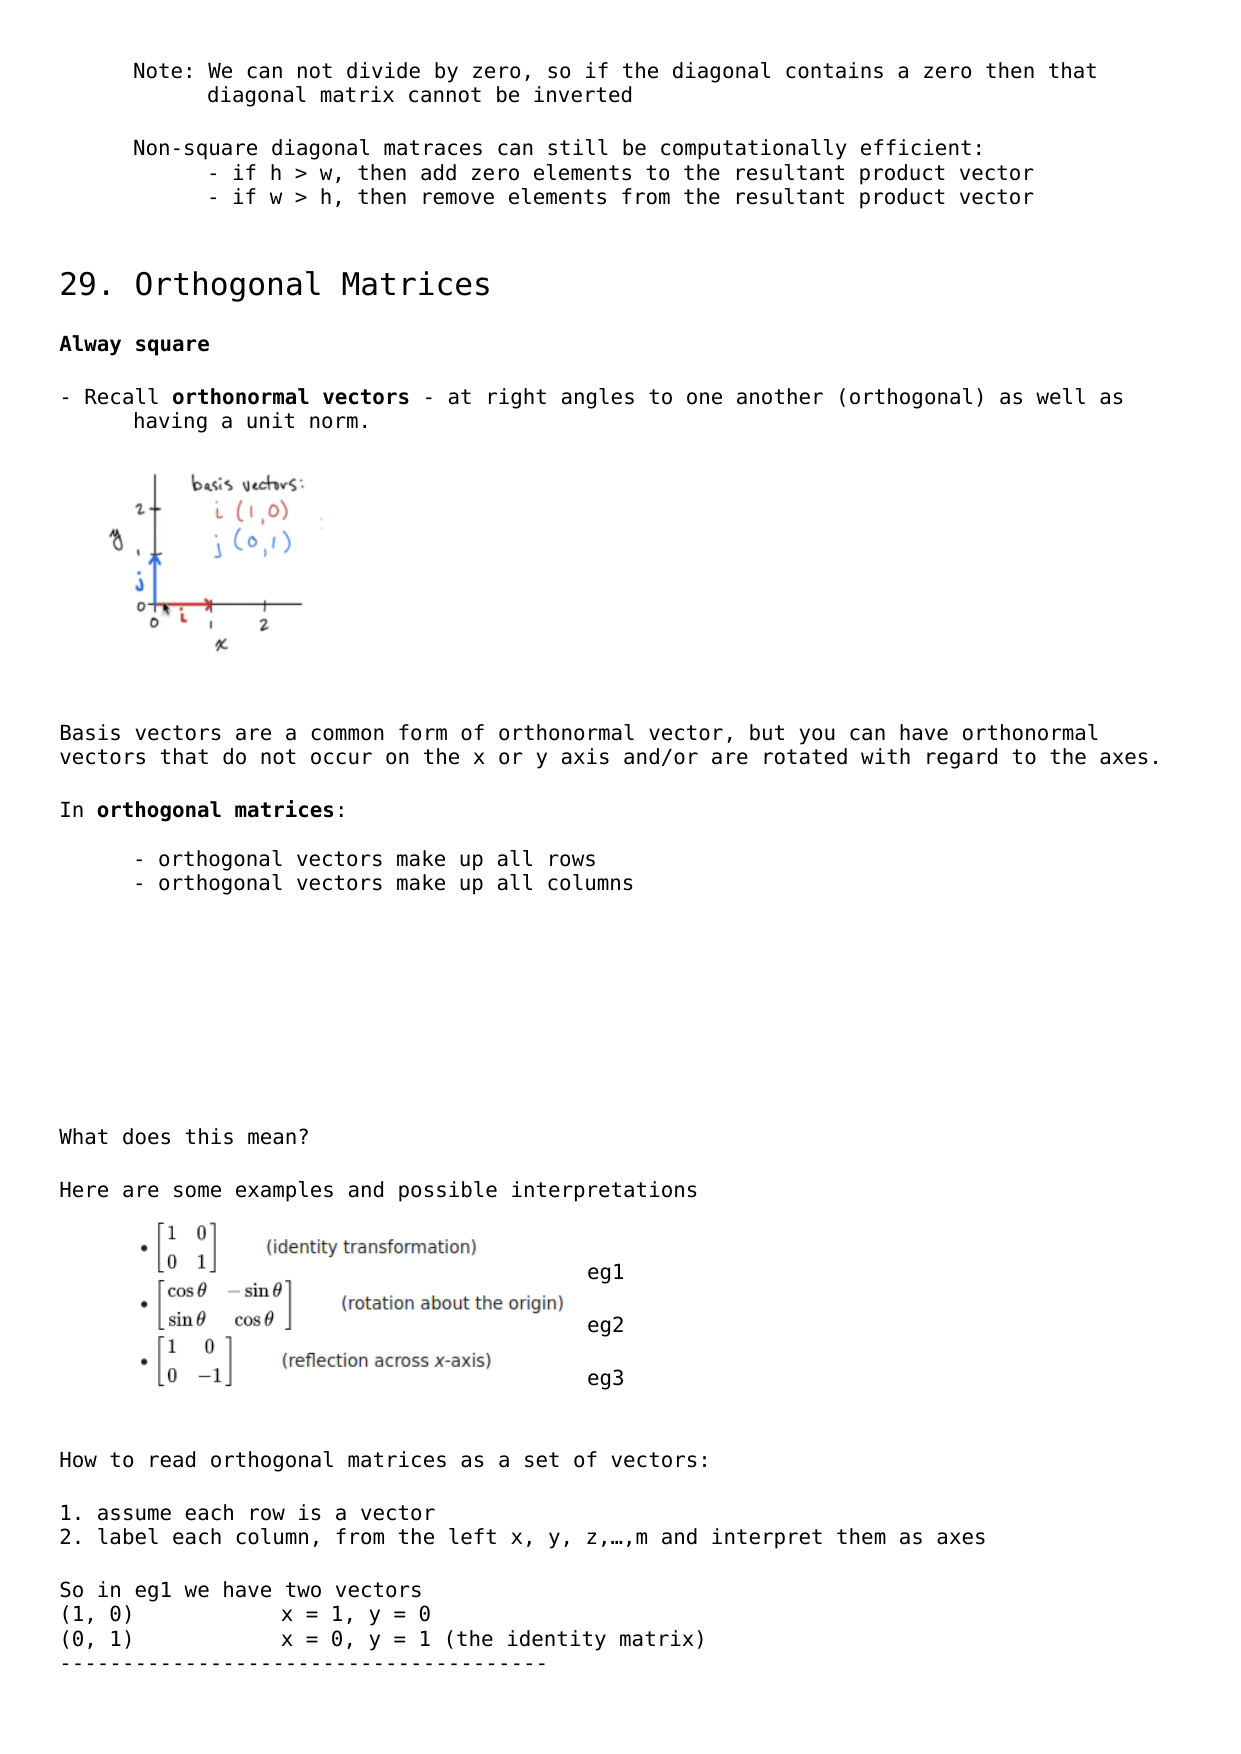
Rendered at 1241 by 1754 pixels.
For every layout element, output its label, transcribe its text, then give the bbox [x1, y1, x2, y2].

text eg3 [587, 1366, 1181, 1390]
text Note: We can not divide by zero, so if the diagonal contains a zero then that diagonal matrix cannot be inverted [59, 59, 1181, 108]
text (1, 0) x = 1, y = 0 [59, 1602, 1181, 1627]
text In orthogonal matrices: [59, 798, 1181, 822]
picture [129, 1210, 587, 1390]
text - Recall orthonormal vectors - at right angles to one another (orthogonal) as well as having a unit norm. [59, 385, 1181, 433]
text [59, 1313, 129, 1337]
text [59, 1260, 129, 1284]
text - orthogonal vectors make up all rows [59, 847, 1181, 871]
text 2. label each column, from the left x, y, z,…,m and interpret them as axes [59, 1525, 1181, 1549]
picture [102, 462, 323, 654]
text 29. Orthogonal Matrices [59, 267, 1181, 303]
text So in eg1 we have two vectors [59, 1578, 1181, 1602]
text eg1 [587, 1260, 1181, 1284]
text Alway square [59, 332, 1181, 356]
text What does this mean? [59, 1125, 1181, 1149]
text How to read orthogonal matrices as a set of vectors: [59, 1448, 1181, 1472]
text 1. assume each row is a vector [59, 1501, 1181, 1525]
text - orthogonal vectors make up all columns [59, 871, 1181, 895]
text - if h > w, then add zero elements to the resultant product vector [59, 161, 1181, 185]
text (0, 1) x = 0, y = 1 (the identity matrix) [59, 1627, 1181, 1651]
text - if w > h, then remove elements from the resultant product vector [59, 185, 1181, 209]
text --------------------------------------- [59, 1651, 1181, 1675]
text [59, 1366, 129, 1390]
text Basis vectors are a common form of orthonormal vector, but you can have orthonormal vectors that do not occur on the x or y axis and/or are rotated with regard to the axes. [59, 721, 1181, 769]
text Here are some examples and possible interpretations [59, 1178, 1181, 1202]
text eg2 [587, 1313, 1181, 1337]
text Non-square diagonal matraces can still be computationally efficient: [59, 136, 1181, 161]
